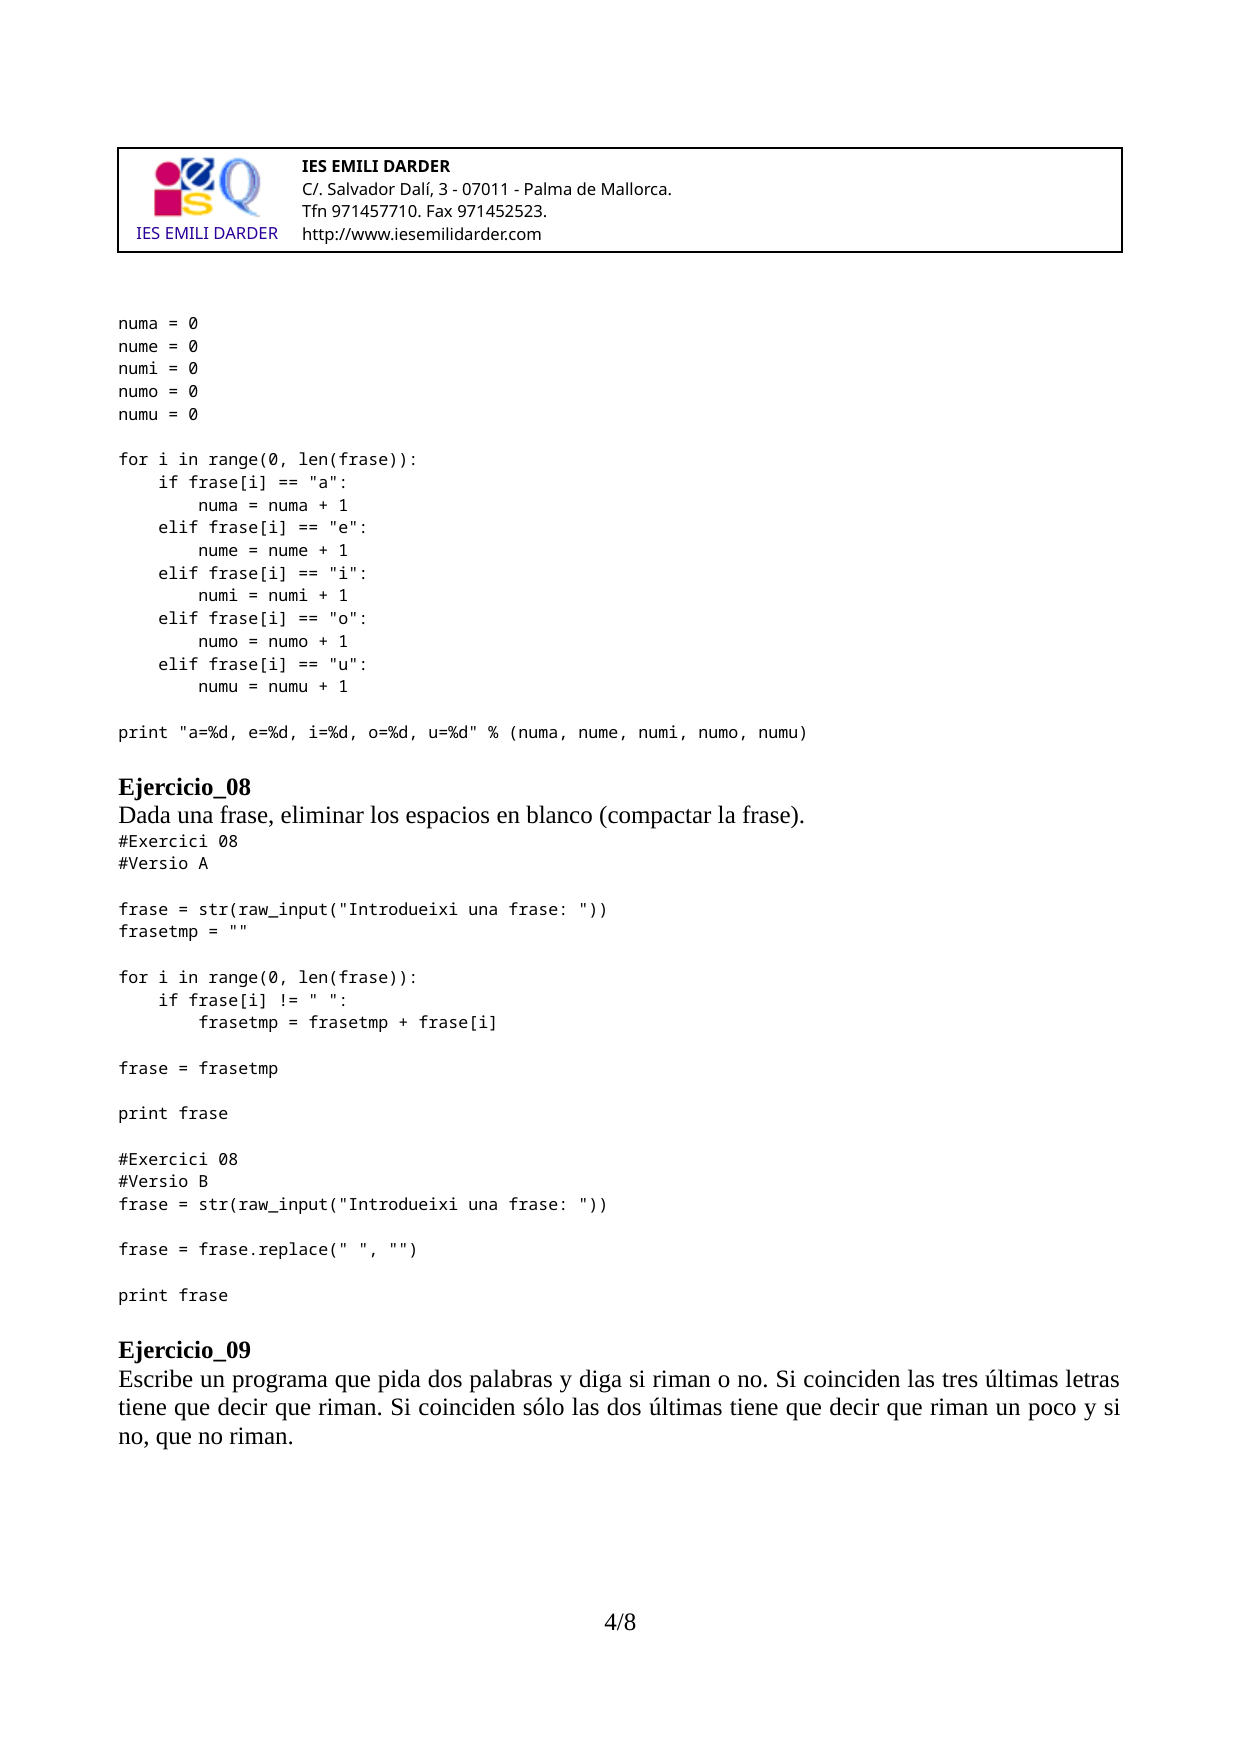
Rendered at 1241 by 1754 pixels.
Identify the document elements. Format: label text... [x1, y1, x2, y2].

text print frase [118, 1283, 1122, 1306]
text elif frase[i] == "i": [118, 561, 1122, 584]
text #Exercici 08 [118, 829, 1122, 852]
text if frase[i] != " ": [118, 988, 1122, 1011]
text Ejercicio_09 [118, 1335, 1122, 1364]
text print "a=%d, e=%d, i=%d, o=%d, u=%d" % (numa, nume, numi, numo, numu) [118, 720, 1122, 743]
text numu = numu + 1 [118, 675, 1122, 698]
text numi = numi + 1 [118, 584, 1122, 607]
picture [150, 156, 265, 222]
text Dada una frase, eliminar los espacios en blanco (compactar la frase). [118, 801, 1122, 829]
text elif frase[i] == "u": [118, 652, 1122, 675]
text frase = frase.replace(" ", "") [118, 1238, 1122, 1261]
text for i in range(0, len(frase)): [118, 966, 1122, 988]
text #Exercici 08 [118, 1147, 1122, 1170]
text for i in range(0, len(frase)): [118, 448, 1122, 471]
text nume = nume + 1 [118, 539, 1122, 561]
text Ejercicio_08 [118, 772, 1122, 801]
text elif frase[i] == "o": [118, 607, 1122, 629]
text elif frase[i] == "e": [118, 516, 1122, 539]
text frasetmp = frasetmp + frase[i] [118, 1011, 1122, 1034]
text numi = 0 [118, 357, 1122, 380]
text frase = str(raw_input("Introdueixi una frase: ")) [118, 1193, 1122, 1215]
text frasetmp = "" [118, 920, 1122, 943]
text #Versio B [118, 1170, 1122, 1193]
text #Versio A [118, 852, 1122, 875]
text numo = numo + 1 [118, 629, 1122, 652]
text frase = str(raw_input("Introdueixi una frase: ")) [118, 897, 1122, 920]
text print frase [118, 1102, 1122, 1124]
text numa = numa + 1 [118, 493, 1122, 516]
text frase = frasetmp [118, 1056, 1122, 1079]
text nume = 0 [118, 334, 1122, 357]
text numa = 0 [118, 312, 1122, 334]
text Escribe un programa que pida dos palabras y diga si riman o no. Si coinciden las tres últimas letras tiene que decir que riman. Si coinciden sólo las dos últimas tiene que decir que riman un poco y si no, que no riman. [118, 1364, 1122, 1450]
text if frase[i] == "a": [118, 471, 1122, 493]
text numu = 0 [118, 402, 1122, 425]
text numo = 0 [118, 380, 1122, 402]
